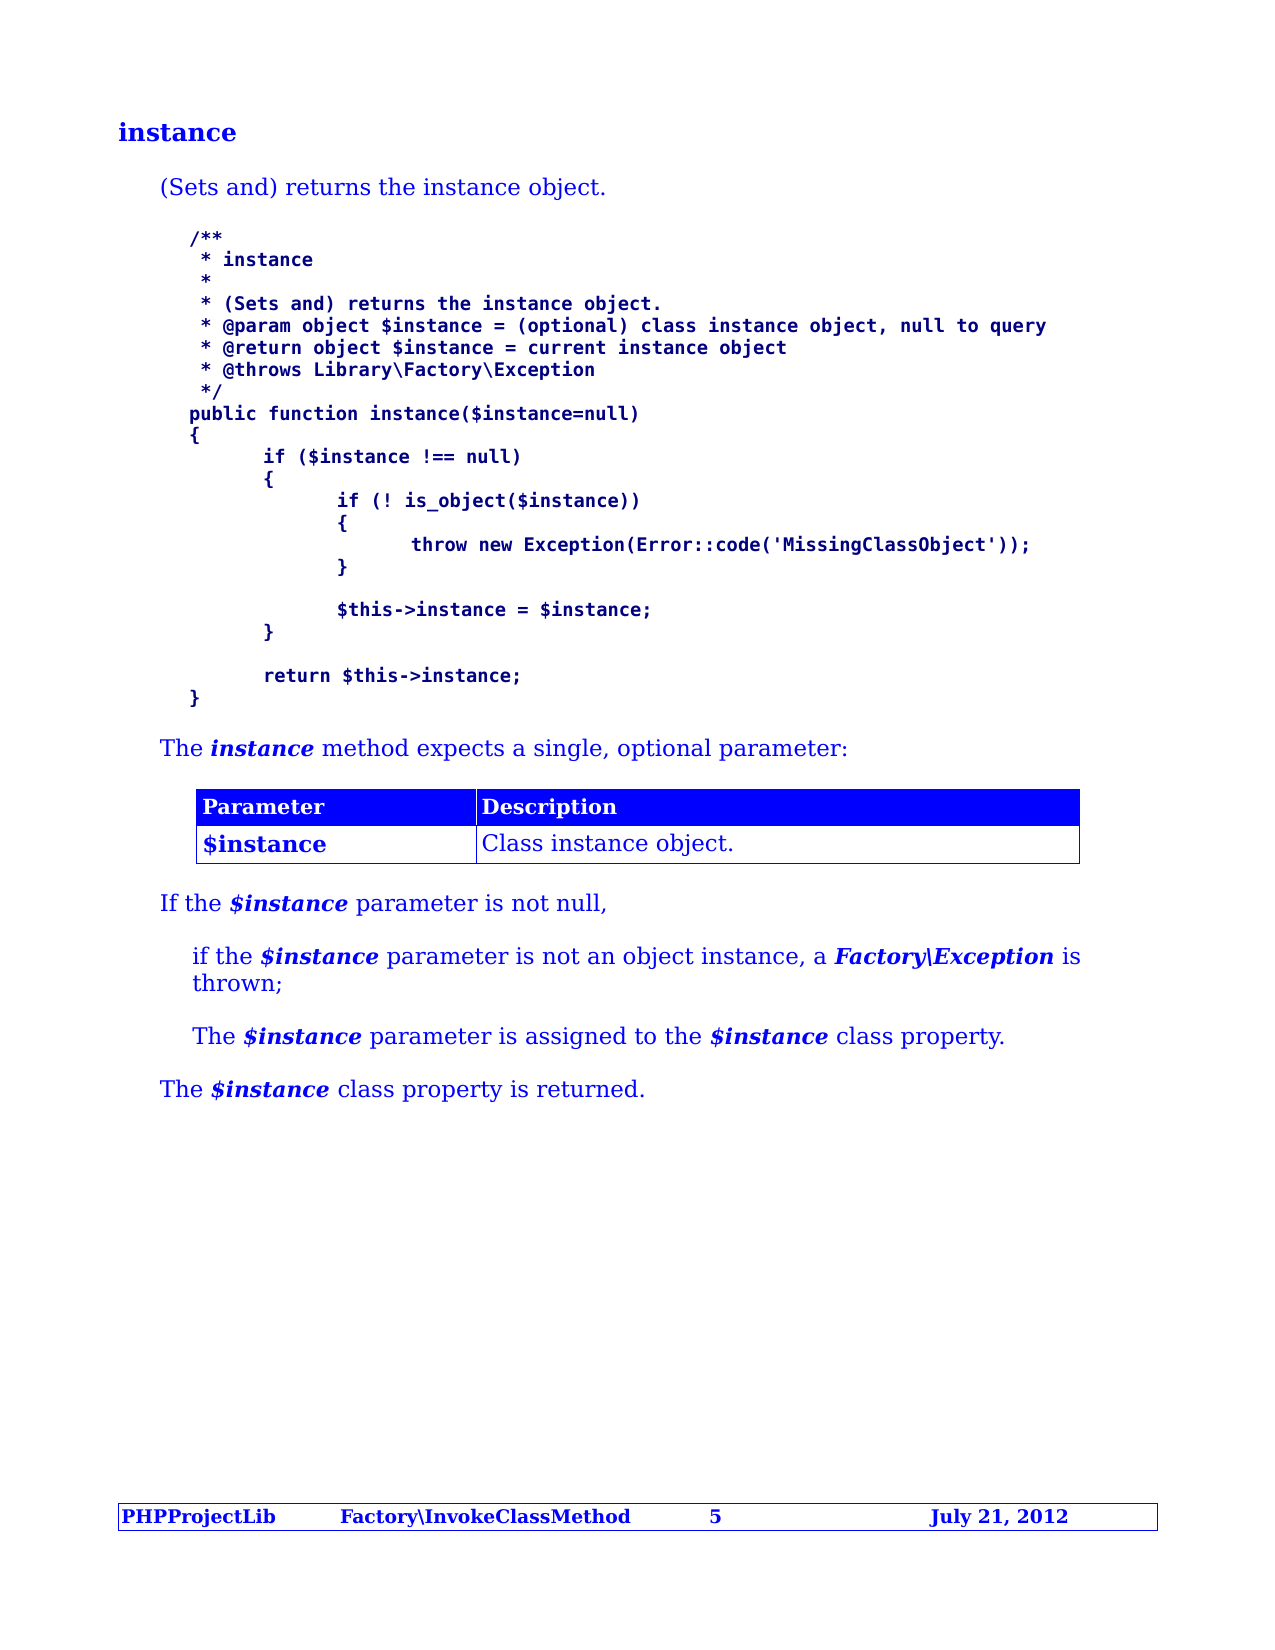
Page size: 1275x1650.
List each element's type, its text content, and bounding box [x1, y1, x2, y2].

table_header Parameter [197, 790, 476, 825]
list public function instance($instance=null) [189, 402, 1157, 424]
text The $instance class property is returned. [159, 1077, 1157, 1103]
table_header Description [477, 790, 1079, 825]
list /** [189, 227, 1157, 249]
list { [189, 468, 1157, 490]
list * [189, 271, 1157, 293]
text (Sets and) returns the instance object. [159, 174, 1157, 201]
list throw new Exception(Error::code('MissingClassObject')); [189, 534, 1157, 556]
list if ($instance !== null) [189, 446, 1157, 468]
list * (Sets and) returns the instance object. [189, 293, 1157, 315]
text If the $instance parameter is not null, [159, 890, 1157, 917]
text The $instance parameter is assigned to the $instance class property. [192, 1023, 1157, 1050]
table_cell $instance [197, 826, 476, 863]
list $this->instance = $instance; [189, 599, 1157, 621]
list { [189, 424, 1157, 446]
list } [189, 621, 1157, 643]
list * instance [189, 249, 1157, 271]
text if the $instance parameter is not an object instance, a Factory\Exception is thrown; [192, 943, 1157, 997]
list } [189, 687, 1157, 709]
list } [189, 556, 1157, 577]
list */ [189, 381, 1157, 402]
list return $this->instance; [189, 665, 1157, 687]
list * @param object $instance = (optional) class instance object, null to query [189, 315, 1157, 337]
list * @return object $instance = current instance object [189, 337, 1157, 359]
list * @throws Library\Factory\Exception [189, 359, 1157, 381]
text The instance method expects a single, optional parameter: [159, 735, 1157, 762]
list { [189, 512, 1157, 534]
list if (! is_object($instance)) [189, 490, 1157, 512]
table_cell Class instance object. [477, 826, 1079, 863]
title instance [118, 118, 1157, 147]
